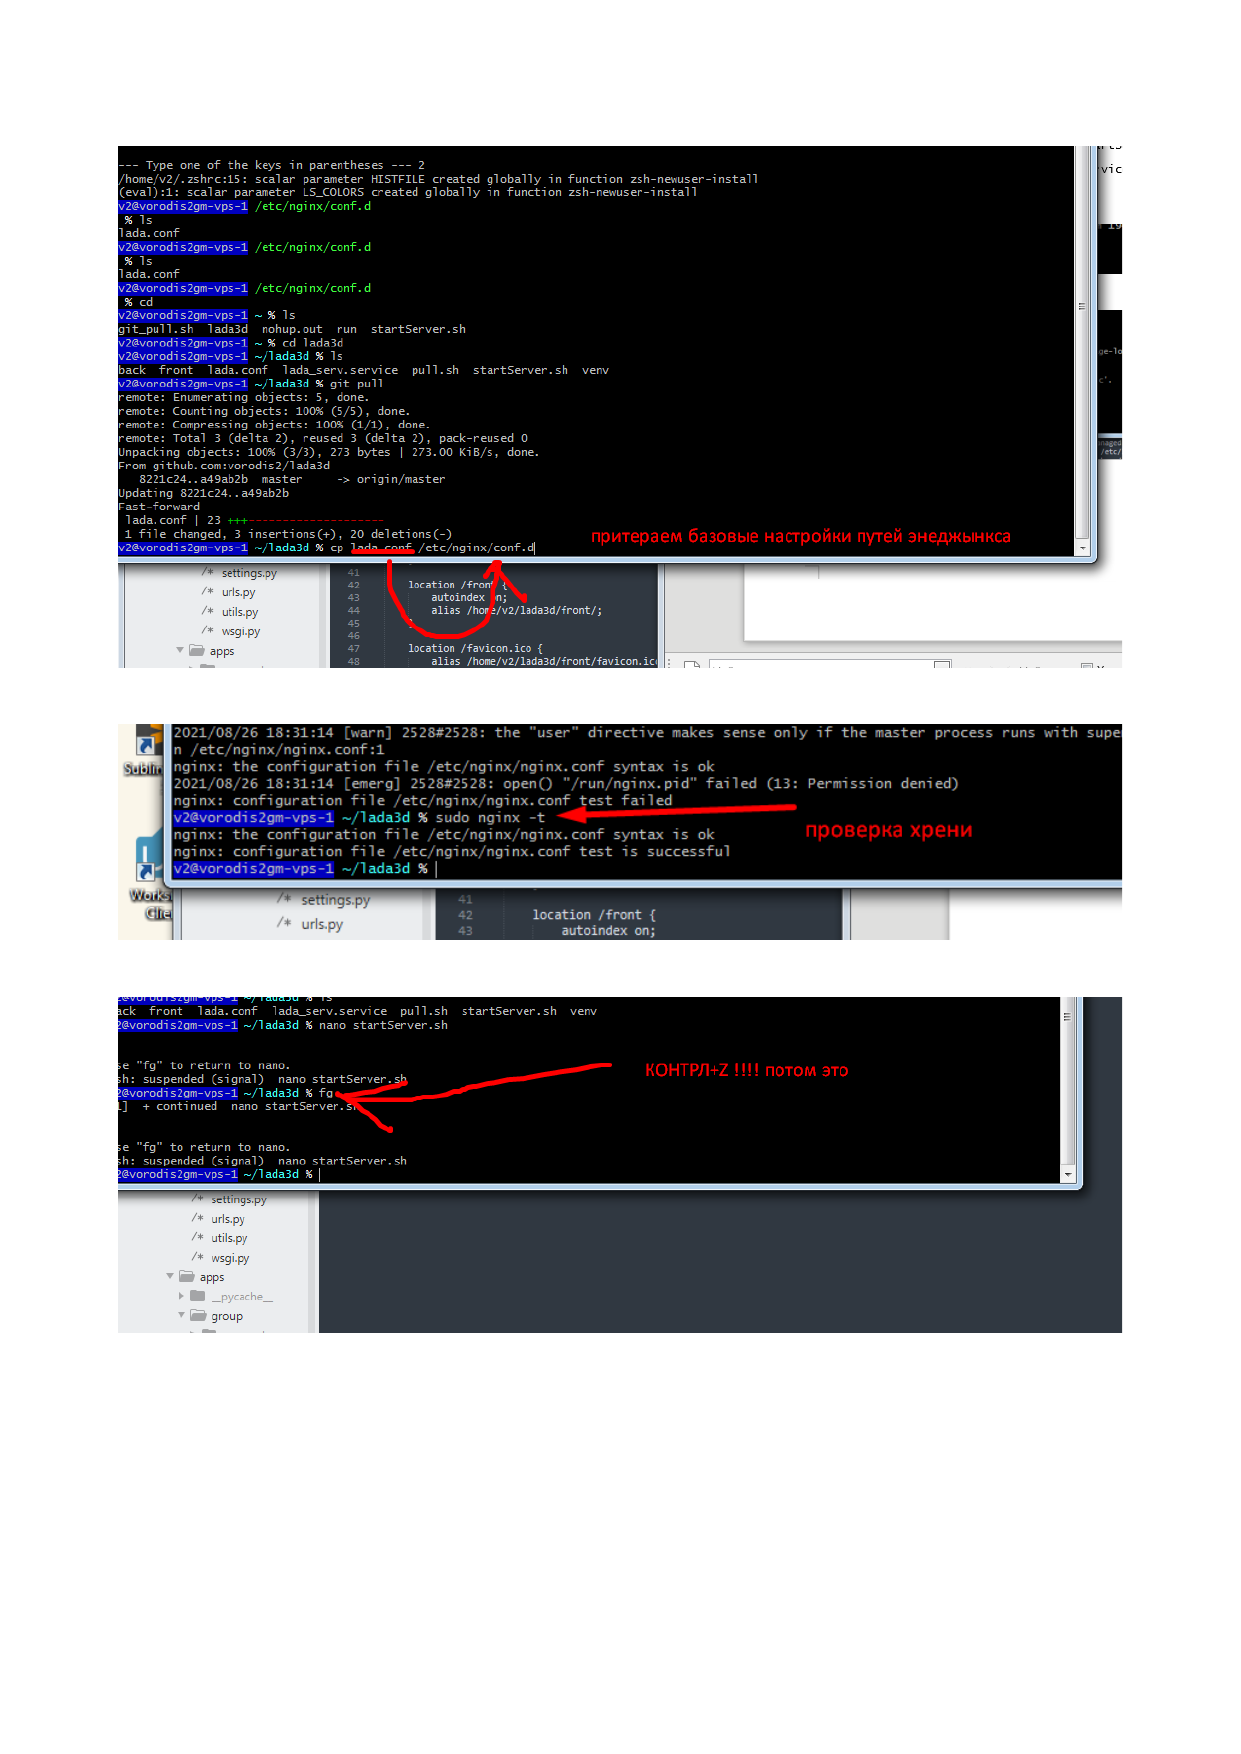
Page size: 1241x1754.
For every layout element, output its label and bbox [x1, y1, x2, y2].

picture [118, 146, 1123, 668]
picture [118, 997, 1123, 1333]
picture [118, 724, 1123, 940]
